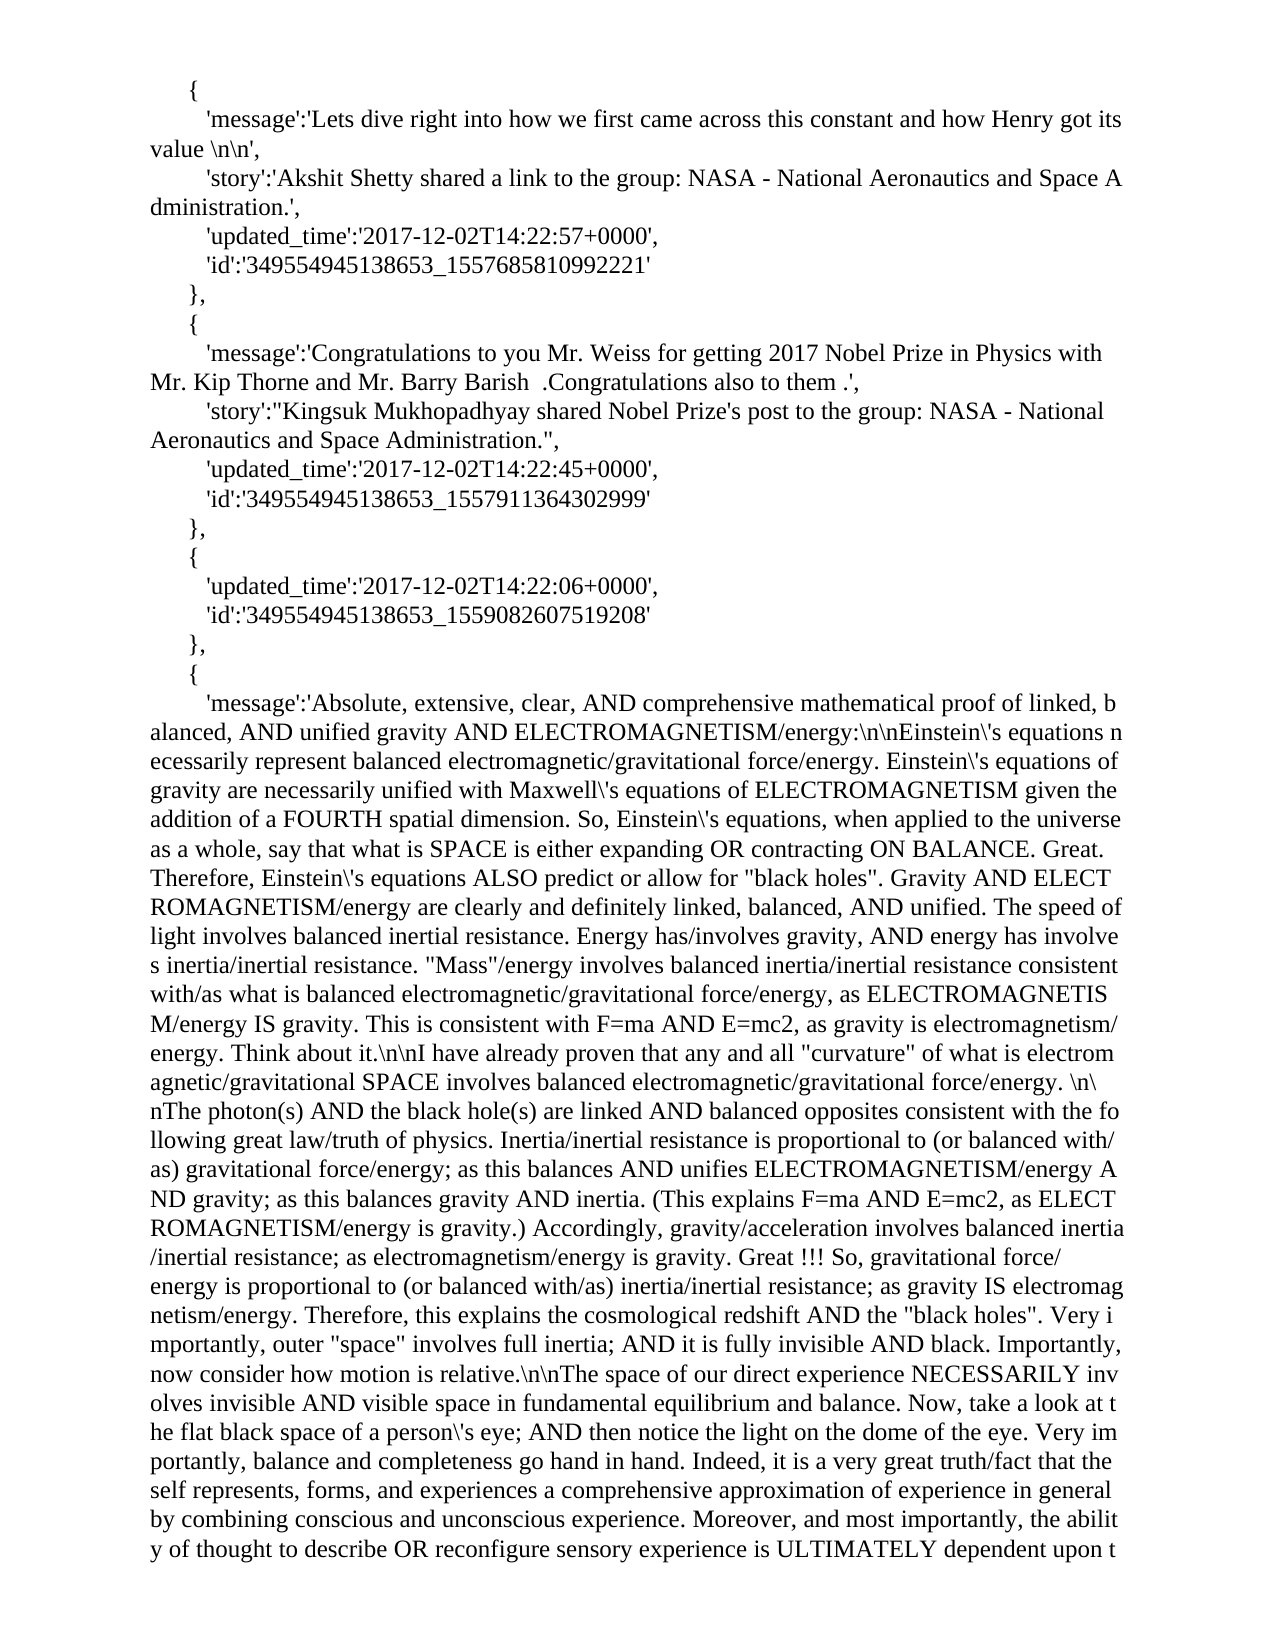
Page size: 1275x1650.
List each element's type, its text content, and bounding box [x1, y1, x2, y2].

text 'message':'Absolute, extensive, clear, AND comprehensive mathematical proof of linked, balanced, AND unified gravity AND ELECTROMAGNETISM/energy:\n\nEinstein\'s equations necessarily represent balanced electromagnetic/gravitational force/energy. Einstein\'s equations of gravity are necessarily unified with Maxwell\'s equations of ELECTROMAGNETISM given the addition of a FOURTH spatial dimension. So, Einstein\'s equations, when applied to the universe as a whole, say that what is SPACE is either expanding OR contracting ON BALANCE. Great. Therefore, Einstein\'s equations ALSO predict or allow for "black holes". Gravity AND ELECTROMAGNETISM/energy are clearly and definitely linked, balanced, AND unified. The speed of light involves balanced inertial resistance. Energy has/involves gravity, AND energy has involves inertia/inertial resistance. "Mass"/energy involves balanced inertia/inertial resistance consistent with/as what is balanced electromagnetic/gravitational force/energy, as ELECTROMAGNETISM/energy IS gravity. This is consistent with F=ma AND E=mc2, as gravity is electromagnetism/energy. Think about it.\n\nI have already proven that any and all "curvature" of what is electromagnetic/gravitational SPACE involves balanced electromagnetic/gravitational force/energy. \n\nThe photon(s) AND the black hole(s) are linked AND balanced opposites consistent with the following great law/truth of physics. Inertia/inertial resistance is proportional to (or balanced with/as) gravitational force/energy; as this balances AND unifies ELECTROMAGNETISM/energy AND gravity; as this balances gravity AND inertia. (This explains F=ma AND E=mc2, as ELECTROMAGNETISM/energy is gravity.) Accordingly, gravity/acceleration involves balanced inertia/inertial resistance; as electromagnetism/energy is gravity. Great !!! So, gravitational force/energy is proportional to (or balanced with/as) inertia/inertial resistance; as gravity IS electromagnetism/energy. Therefore, this explains the cosmological redshift AND the "black holes". Very importantly, outer "space" involves full inertia; AND it is fully invisible AND black. Importantly, now consider how motion is relative.\n\nThe space of our direct experience NECESSARILY involves invisible AND visible space in fundamental equilibrium and balance. Now, take a look at the flat black space of a person\'s eye; AND then notice the light on the dome of the eye. Very importantly, balance and completeness go hand in hand. Indeed, it is a very great truth/fact that the self represents, forms, and experiences a comprehensive approximation of experience in general by combining conscious and unconscious experience. Moreover, and most importantly, the ability of thought to describe OR reconfigure sensory experience is ULTIMATELY dependent upon t [150, 687, 1125, 1562]
text 'updated_time':'2017-12-02T14:22:45+0000', [150, 454, 1125, 483]
text 'story':'Akshit Shetty shared a link to the group: NASA - National Aeronautics and Space Administration.', [150, 162, 1125, 221]
text }, [150, 512, 1125, 542]
text 'message':'Lets dive right into how we first came across this constant and how Henry got its value \n\n', [150, 104, 1125, 162]
text 'message':'Congratulations to you Mr. Weiss for getting 2017 Nobel Prize in Physics with Mr. Kip Thorne and Mr. Barry Barish .Congratulations also to them .', [150, 337, 1125, 396]
text 'id':'349554945138653_1557911364302999' [150, 483, 1125, 512]
text { [150, 658, 1125, 687]
text { [150, 75, 1125, 104]
text }, [150, 279, 1125, 308]
text 'updated_time':'2017-12-02T14:22:57+0000', [150, 221, 1125, 250]
text { [150, 542, 1125, 571]
text }, [150, 629, 1125, 658]
text 'id':'349554945138653_1559082607519208' [150, 600, 1125, 629]
text { [150, 308, 1125, 337]
text 'story':"Kingsuk Mukhopadhyay shared Nobel Prize's post to the group: NASA - National Aeronautics and Space Administration.", [150, 396, 1125, 454]
text 'id':'349554945138653_1557685810992221' [150, 250, 1125, 279]
text 'updated_time':'2017-12-02T14:22:06+0000', [150, 571, 1125, 600]
